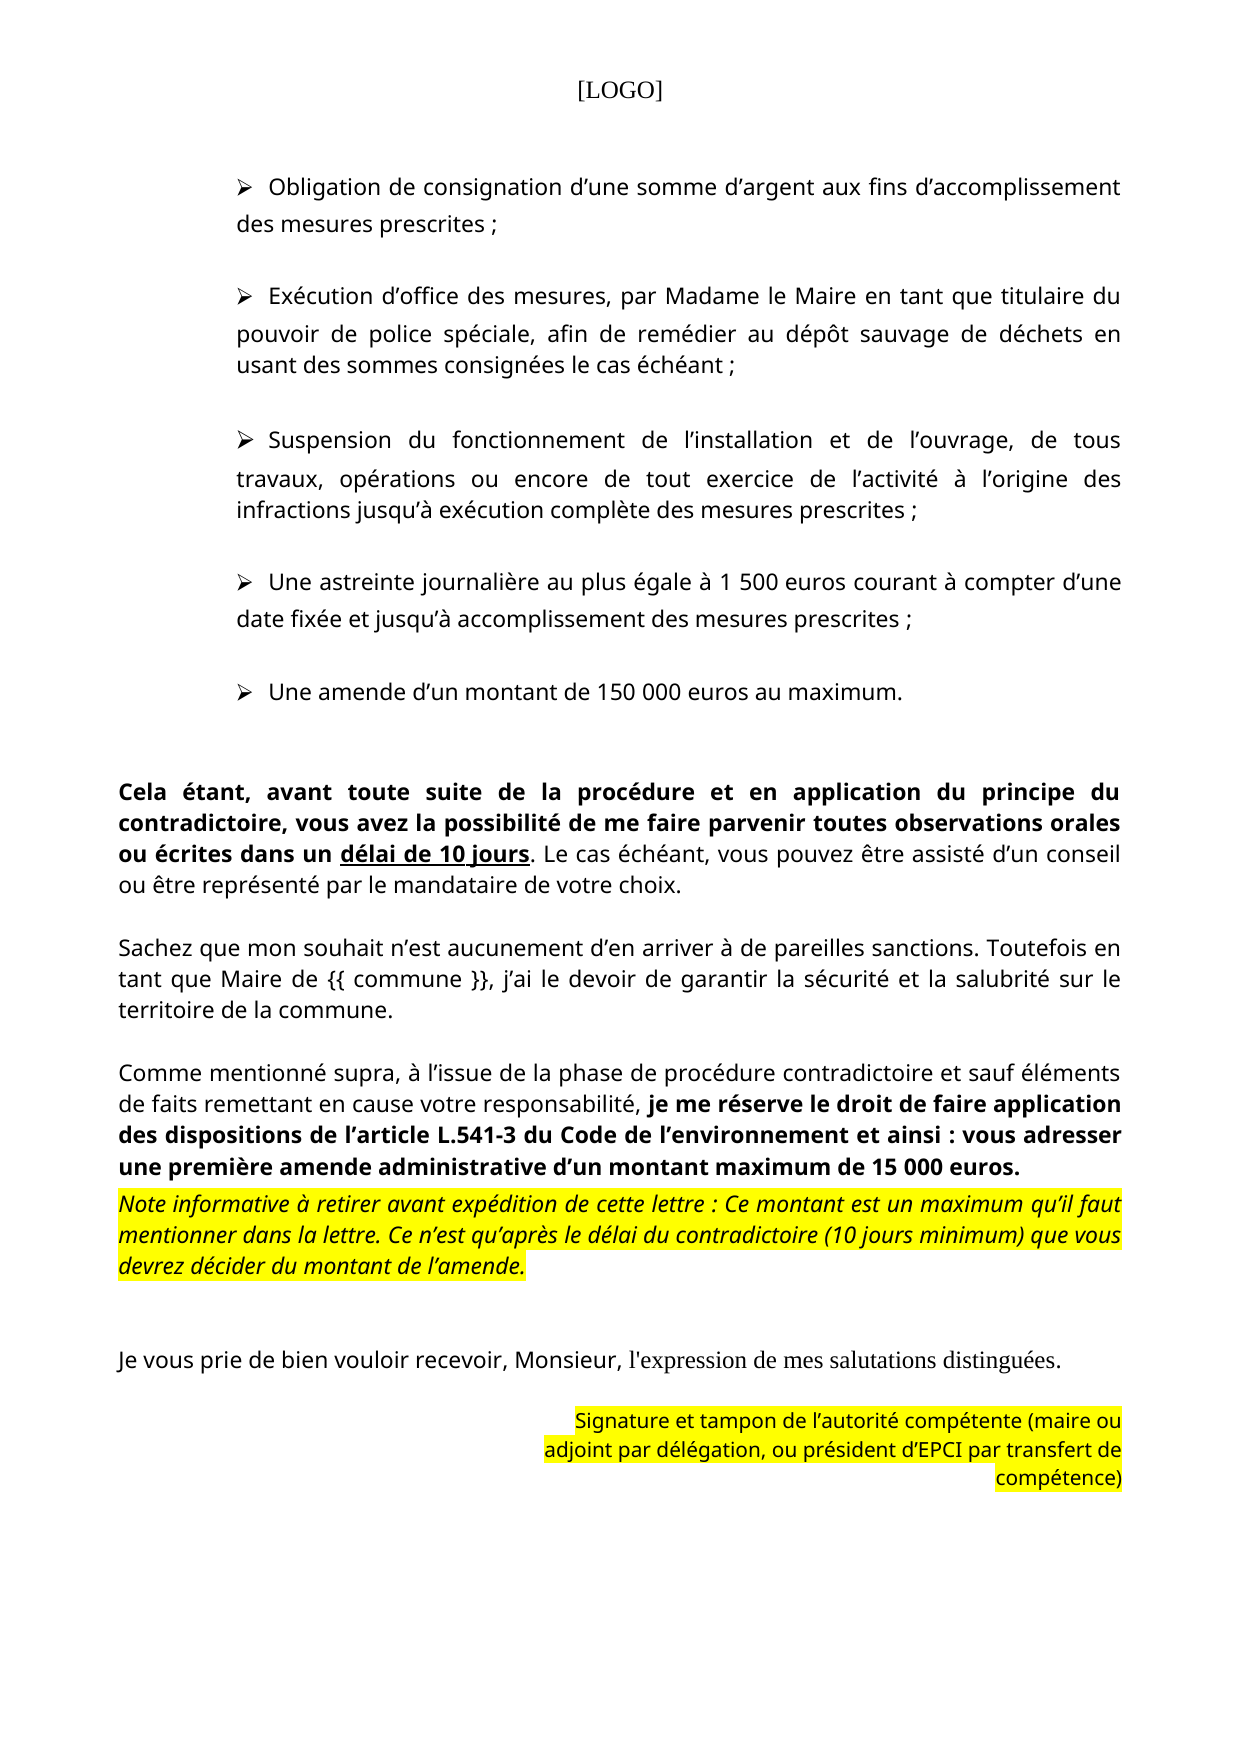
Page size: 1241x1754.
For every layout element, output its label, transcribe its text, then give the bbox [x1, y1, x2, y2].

list Note informative à retirer avant expédition de cette lettre : Ce montant est un maximum qu’il faut mentionner dans la lettre. Ce n’est qu’après le délai du contradictoire (10 jours minimum) que vous devrez décider du montant de l’amende. [118, 1187, 1122, 1281]
list Une astreinte journalière au plus égale à 1 500 euros courant à compter d’une date fixée et jusqu’à accomplissement des mesures prescrites ; [236, 556, 1122, 635]
text Comme mentionné supra, à l’issue de la phase de procédure contradictoire et sauf éléments de faits remettant en cause votre responsabilité, je me réserve le droit de faire application des dispositions de l’article L.541-3 du Code de l’environnement et ainsi : vous adresser une première amende administrative d’un montant maximum de 15 000 euros. [118, 1057, 1122, 1182]
text Signature et tampon de l’autorité compétente (maire ou adjoint par délégation, ou président d’EPCI par transfert de compétence) [517, 1406, 1122, 1492]
text Sachez que mon souhait n’est aucunement d’en arriver à de pareilles sanctions. Toutefois en tant que Maire de {{ commune }}, j’ai le devoir de garantir la sécurité et la salubrité sur le territoire de la commune. [118, 932, 1122, 1025]
list Suspension du fonctionnement de l’installation et de l’ouvrage, de tous travaux, opérations ou encore de tout exercice de l’activité à l’origine des infractions jusqu’à exécution complète des mesures prescrites ; [236, 411, 1122, 525]
list Exécution d’office des mesures, par Madame le Maire en tant que titulaire du pouvoir de police spéciale, afin de remédier au dépôt sauvage de déchets en usant des sommes consignées le cas échéant ; [236, 271, 1122, 380]
list Obligation de consignation d’une somme d’argent aux fins d’accomplissement des mesures prescrites ; [236, 161, 1122, 239]
text Cela étant, avant toute suite de la procédure et en application du principe du contradictoire, vous avez la possibilité de me faire parvenir toutes observations orales ou écrites dans un délai de 10 jours. Le cas échéant, vous pouvez être assisté d’un conseil ou être représenté par le mandataire de votre choix. [118, 775, 1122, 900]
text Je vous prie de bien vouloir recevoir, Monsieur, l'expression de mes salutations distinguées. [118, 1344, 1122, 1375]
list Une amende d’un montant de 150 000 euros au maximum. [236, 666, 1122, 713]
